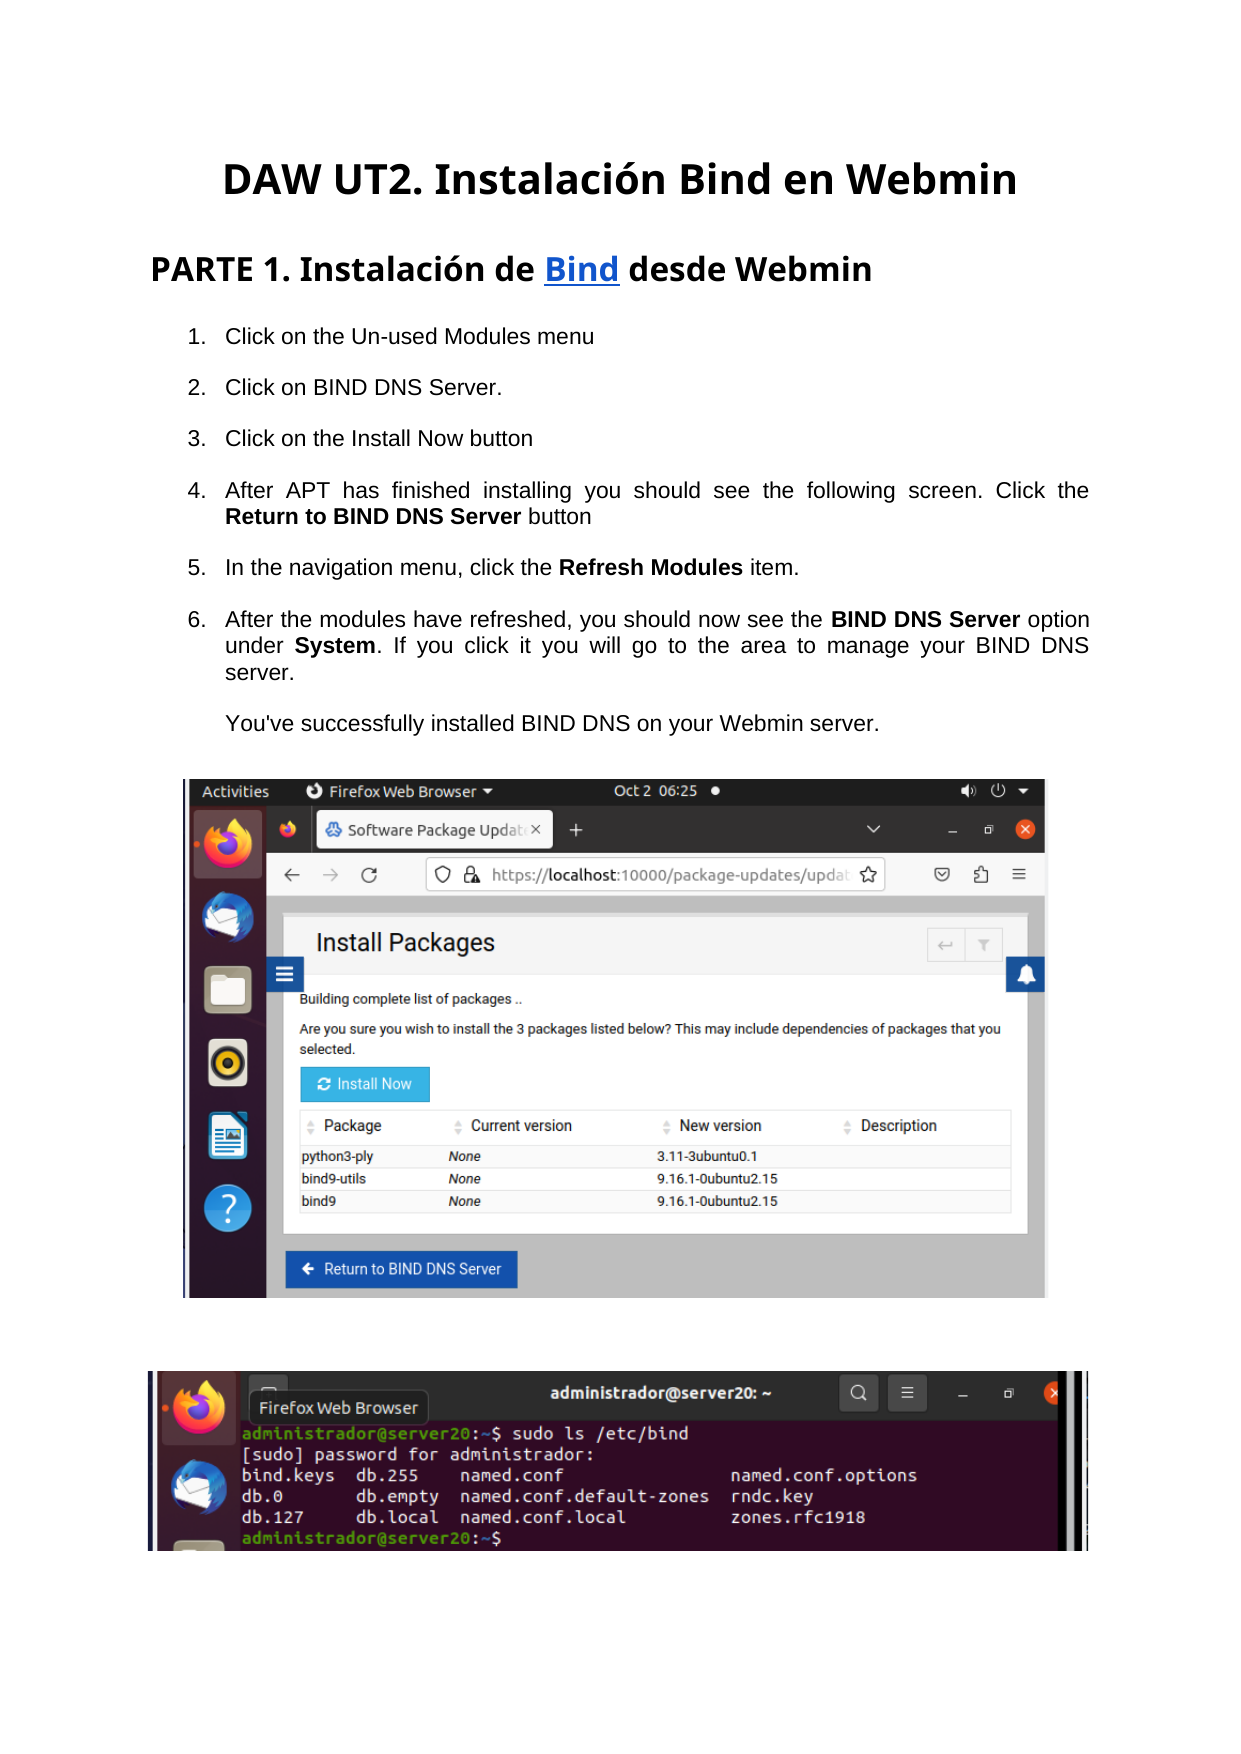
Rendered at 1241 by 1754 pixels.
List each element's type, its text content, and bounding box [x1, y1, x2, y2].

text You've successfully installed BIND DNS on your Webmin server. [225, 710, 1090, 736]
picture [183, 779, 1049, 1298]
picture [147, 1371, 1089, 1551]
list In the navigation menu, click the Refresh Modules item. [187, 554, 1090, 581]
list After the modules have refreshed, you should now see the BIND DNS Server option under System. If you click it you will go to the area to manage your BIND DNS server. [187, 606, 1090, 685]
list Click on BIND DNS Server. [187, 374, 1090, 400]
text PARTE 1. Instalación de Bind desde Webmin [150, 245, 1090, 291]
text DAW UT2. Instalación Bind en Webmin [150, 150, 1090, 207]
list Click on the Install Now button [187, 425, 1090, 452]
list After APT has finished installing you should see the following screen. Click the Return to BIND DNS Server button [187, 477, 1090, 529]
list Click on the Un-used Modules menu [187, 323, 1090, 349]
